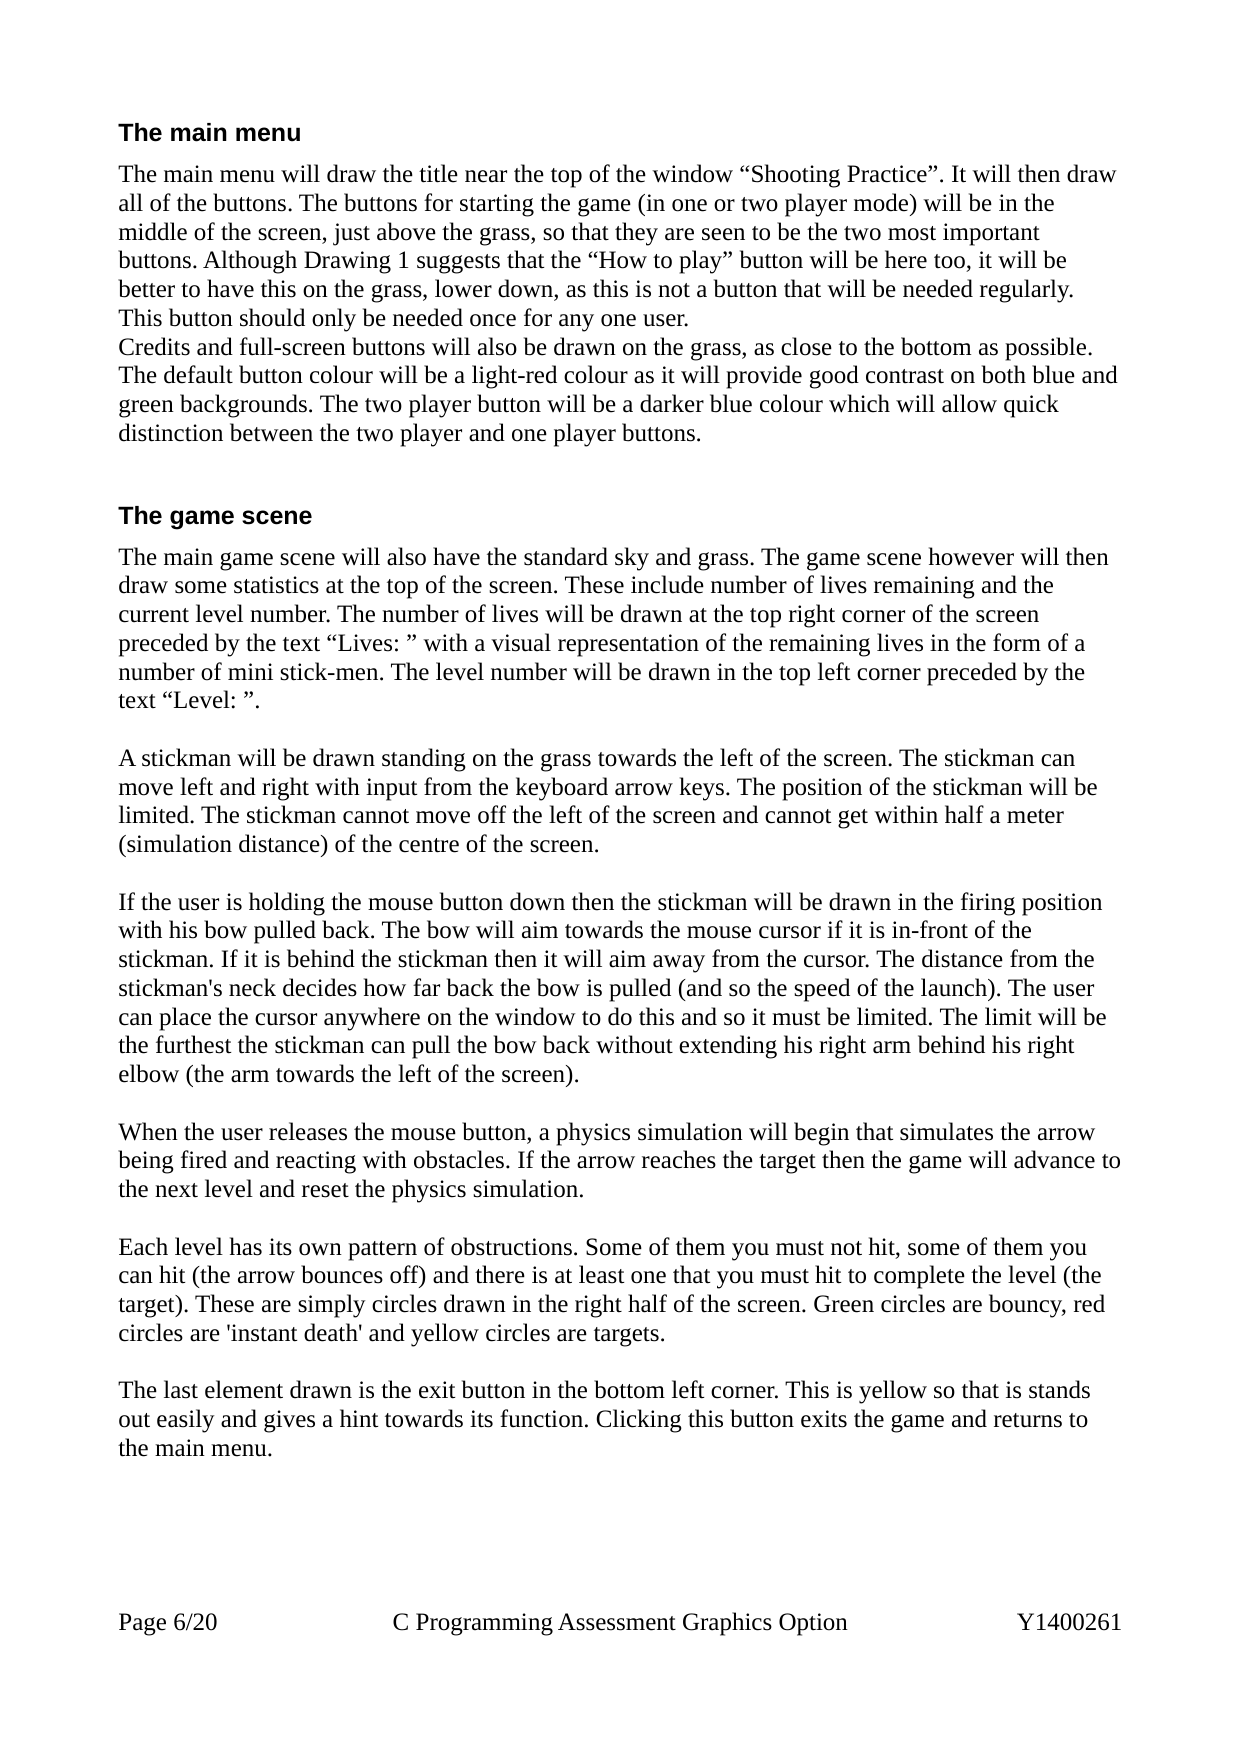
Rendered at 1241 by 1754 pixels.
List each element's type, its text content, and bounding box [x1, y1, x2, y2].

text The main menu will draw the title near the top of the window “Shooting Practice”. It will then draw all of the buttons. The buttons for starting the game (in one or two player mode) will be in the middle of the screen, just above the grass, so that they are seen to be the two most important buttons. Although Drawing 1 suggests that the “How to play” button will be here too, it will be better to have this on the grass, lower down, as this is not a button that will be needed regularly. This button should only be needed once for any one user. [118, 159, 1122, 332]
subtitle The game scene [118, 501, 1122, 529]
text If the user is holding the mouse button down then the stickman will be drawn in the firing position with his bow pulled back. The bow will aim towards the mouse cursor if it is in-front of the stickman. If it is behind the stickman then it will aim away from the cursor. The distance from the stickman's neck decides how far back the bow is pulled (and so the speed of the launch). The user can place the cursor anywhere on the window to do this and so it must be limited. The limit will be the furthest the stickman can pull the bow back without extending his right arm behind his right elbow (the arm towards the left of the screen). [118, 887, 1122, 1088]
text A stickman will be drawn standing on the grass towards the left of the screen. The stickman can move left and right with input from the keyboard arrow keys. The position of the stickman will be limited. The stickman cannot move off the left of the screen and cannot get within half a meter (simulation distance) of the centre of the screen. [118, 743, 1122, 858]
text The default button colour will be a light-red colour as it will provide good contrast on both blue and green backgrounds. The two player button will be a darker blue colour which will allow quick distinction between the two player and one player buttons. [118, 361, 1122, 447]
text When the user releases the mouse button, a physics simulation will begin that simulates the arrow being fired and reacting with obstacles. If the arrow reaches the target then the game will advance to the next level and reset the physics simulation. [118, 1117, 1122, 1203]
text The main game scene will also have the standard sky and grass. The game scene however will then draw some statistics at the top of the screen. These include number of lives remaining and the current level number. The number of lives will be drawn at the top right corner of the screen preceded by the text “Lives: ” with a visual representation of the remaining lives in the form of a number of mini stick-men. The level number will be drawn in the top left corner preceded by the text “Level: ”. [118, 542, 1122, 714]
text The last element drawn is the exit button in the bottom left corner. This is yellow so that is stands out easily and gives a hint towards its function. Clicking this button exits the game and returns to the main menu. [118, 1376, 1122, 1462]
text Credits and full-screen buttons will also be drawn on the grass, as close to the bottom as possible. [118, 332, 1122, 361]
text Each level has its own pattern of obstructions. Some of them you must not hit, some of them you can hit (the arrow bounces off) and there is at least one that you must hit to complete the level (the target). These are simply circles drawn in the right half of the screen. Green circles are bouncy, red circles are 'instant death' and yellow circles are targets. [118, 1232, 1122, 1347]
subtitle The main menu [118, 118, 1122, 147]
